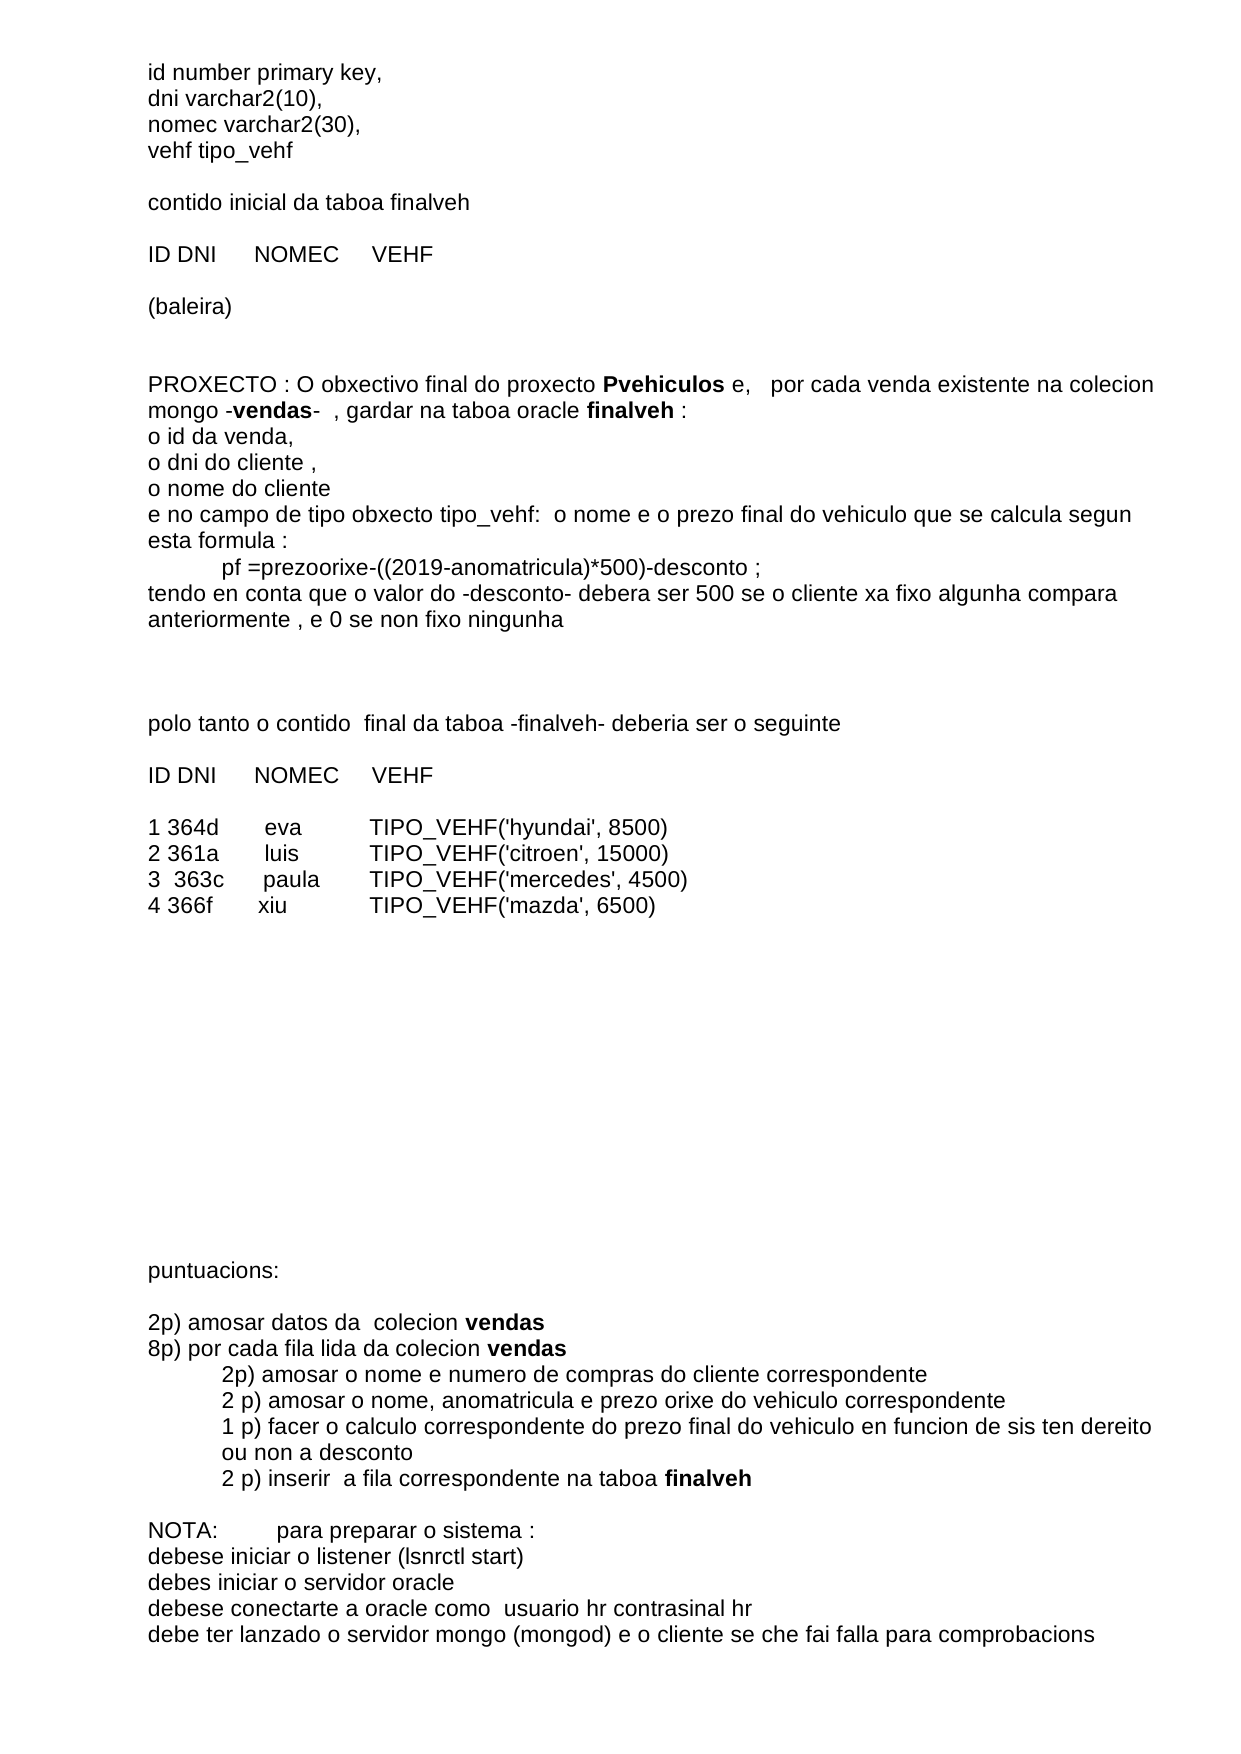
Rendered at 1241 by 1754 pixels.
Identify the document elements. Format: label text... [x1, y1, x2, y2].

text o dni do cliente , [148, 450, 1169, 476]
text tendo en conta que o valor do -desconto- debera ser 500 se o cliente xa fixo algunha compara anteriormente , e 0 se non fixo ningunha [148, 580, 1169, 632]
text 4 366f xiu TIPO_VEHF('mazda', 6500) [148, 892, 1169, 918]
text 2 361a luis TIPO_VEHF('citroen', 15000) [148, 840, 1169, 866]
text contido inicial da taboa finalveh [148, 189, 1169, 215]
text debese conectarte a oracle como usuario hr contrasinal hr [148, 1596, 1169, 1622]
text 1 p) facer o calculo correspondente do prezo final do vehiculo en funcion de sis ten dereito ou non a desconto [221, 1413, 1169, 1465]
text 2p) amosar o nome e numero de compras do cliente correspondente [148, 1361, 1169, 1387]
text e no campo de tipo obxecto tipo_vehf: o nome e o prezo final do vehiculo que se calcula segun esta formula : [148, 502, 1169, 554]
text 1 364d eva TIPO_VEHF('hyundai', 8500) [148, 814, 1169, 840]
text debes iniciar o servidor oracle [148, 1569, 1169, 1596]
text ID DNI NOMEC VEHF [148, 762, 1169, 788]
text puntuacions: [148, 1257, 1169, 1283]
text (baleira) [148, 293, 1169, 319]
text o id da venda, [148, 424, 1169, 450]
text debe ter lanzado o servidor mongo (mongod) e o cliente se che fai falla para comprobacions [148, 1622, 1169, 1648]
text dni varchar2(10), [148, 85, 1169, 111]
text PROXECTO : O obxectivo final do proxecto Pvehiculos e, por cada venda existente na colecion mongo -vendas- , gardar na taboa oracle finalveh : [148, 372, 1169, 424]
text nomec varchar2(30), [148, 111, 1169, 137]
text pf =prezoorixe-((2019-anomatricula)*500)-desconto ; [148, 554, 1169, 580]
text debese iniciar o listener (lsnrctl start) [148, 1543, 1169, 1569]
text id number primary key, [148, 59, 1169, 85]
text 2 p) inserir a fila correspondente na taboa finalveh [221, 1465, 1169, 1491]
text polo tanto o contido final da taboa -finalveh- deberia ser o seguinte [148, 710, 1169, 736]
text 3 363c paula TIPO_VEHF('mercedes', 4500) [148, 866, 1169, 892]
text 2 p) amosar o nome, anomatricula e prezo orixe do vehiculo correspondente [148, 1387, 1169, 1413]
text ID DNI NOMEC VEHF [148, 241, 1169, 267]
text 2p) amosar datos da colecion vendas [148, 1309, 1169, 1335]
text NOTA: para preparar o sistema : [148, 1517, 1169, 1543]
text vehf tipo_vehf [148, 137, 1169, 163]
text o nome do cliente [148, 476, 1169, 502]
text 8p) por cada fila lida da colecion vendas [148, 1335, 1169, 1361]
